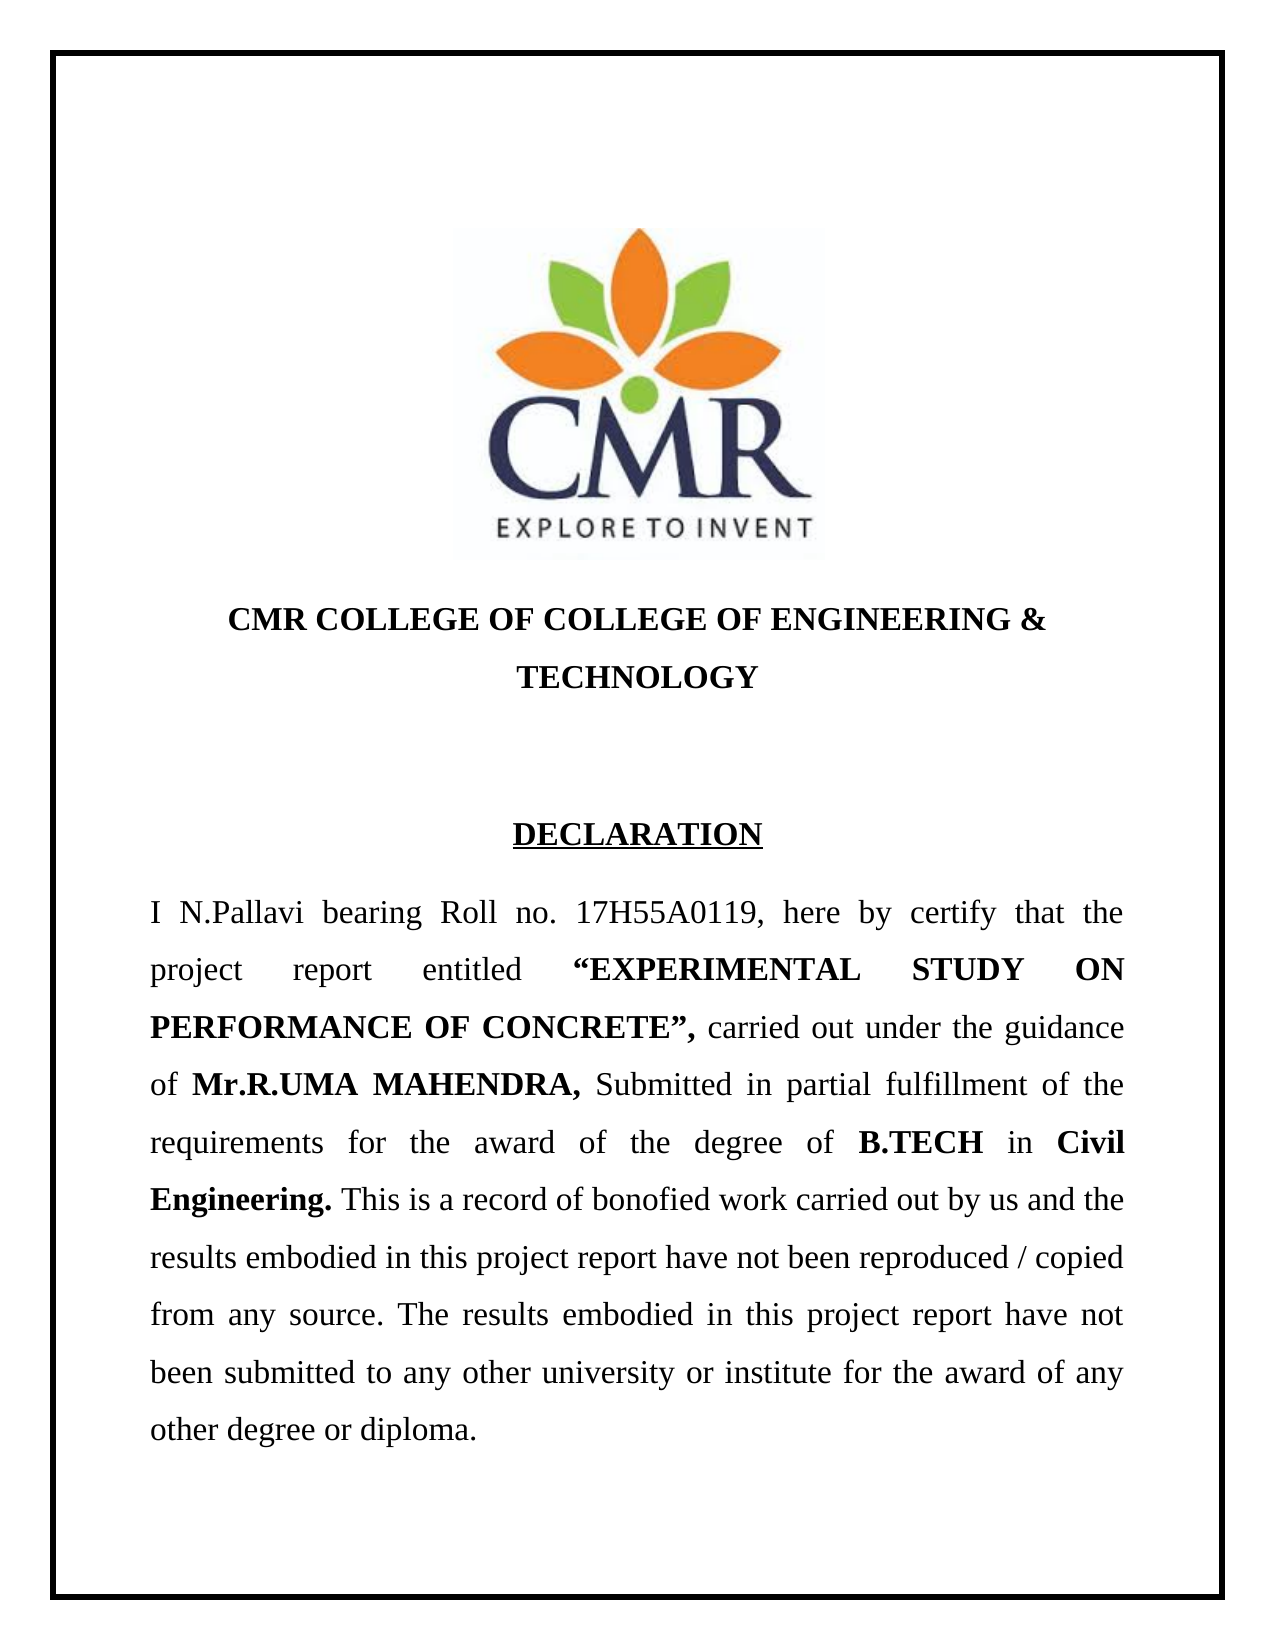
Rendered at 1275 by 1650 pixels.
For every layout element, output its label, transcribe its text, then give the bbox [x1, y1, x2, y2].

text CMR COLLEGE OF COLLEGE OF ENGINEERING & TECHNOLOGY [150, 599, 1125, 695]
text DECLARATION [150, 814, 1125, 852]
text I N.Pallavi bearing Roll no. 17H55A0119, here by certify that the project report entitled “EXPERIMENTAL STUDY ON PERFORMANCE OF CONCRETE”, carried out under the guidance of Mr.R.UMA MAHENDRA, Submitted in partial fulfillment of the requirements for the award of the degree of B.TECH in Civil Engineering. This is a record of bonofied work carried out by us and the results embodied in this project report have not been reproduced / copied from any source. The results embodied in this project report have not been submitted to any other university or institute for the award of any other degree or diploma. [150, 892, 1125, 1448]
picture [453, 228, 826, 560]
